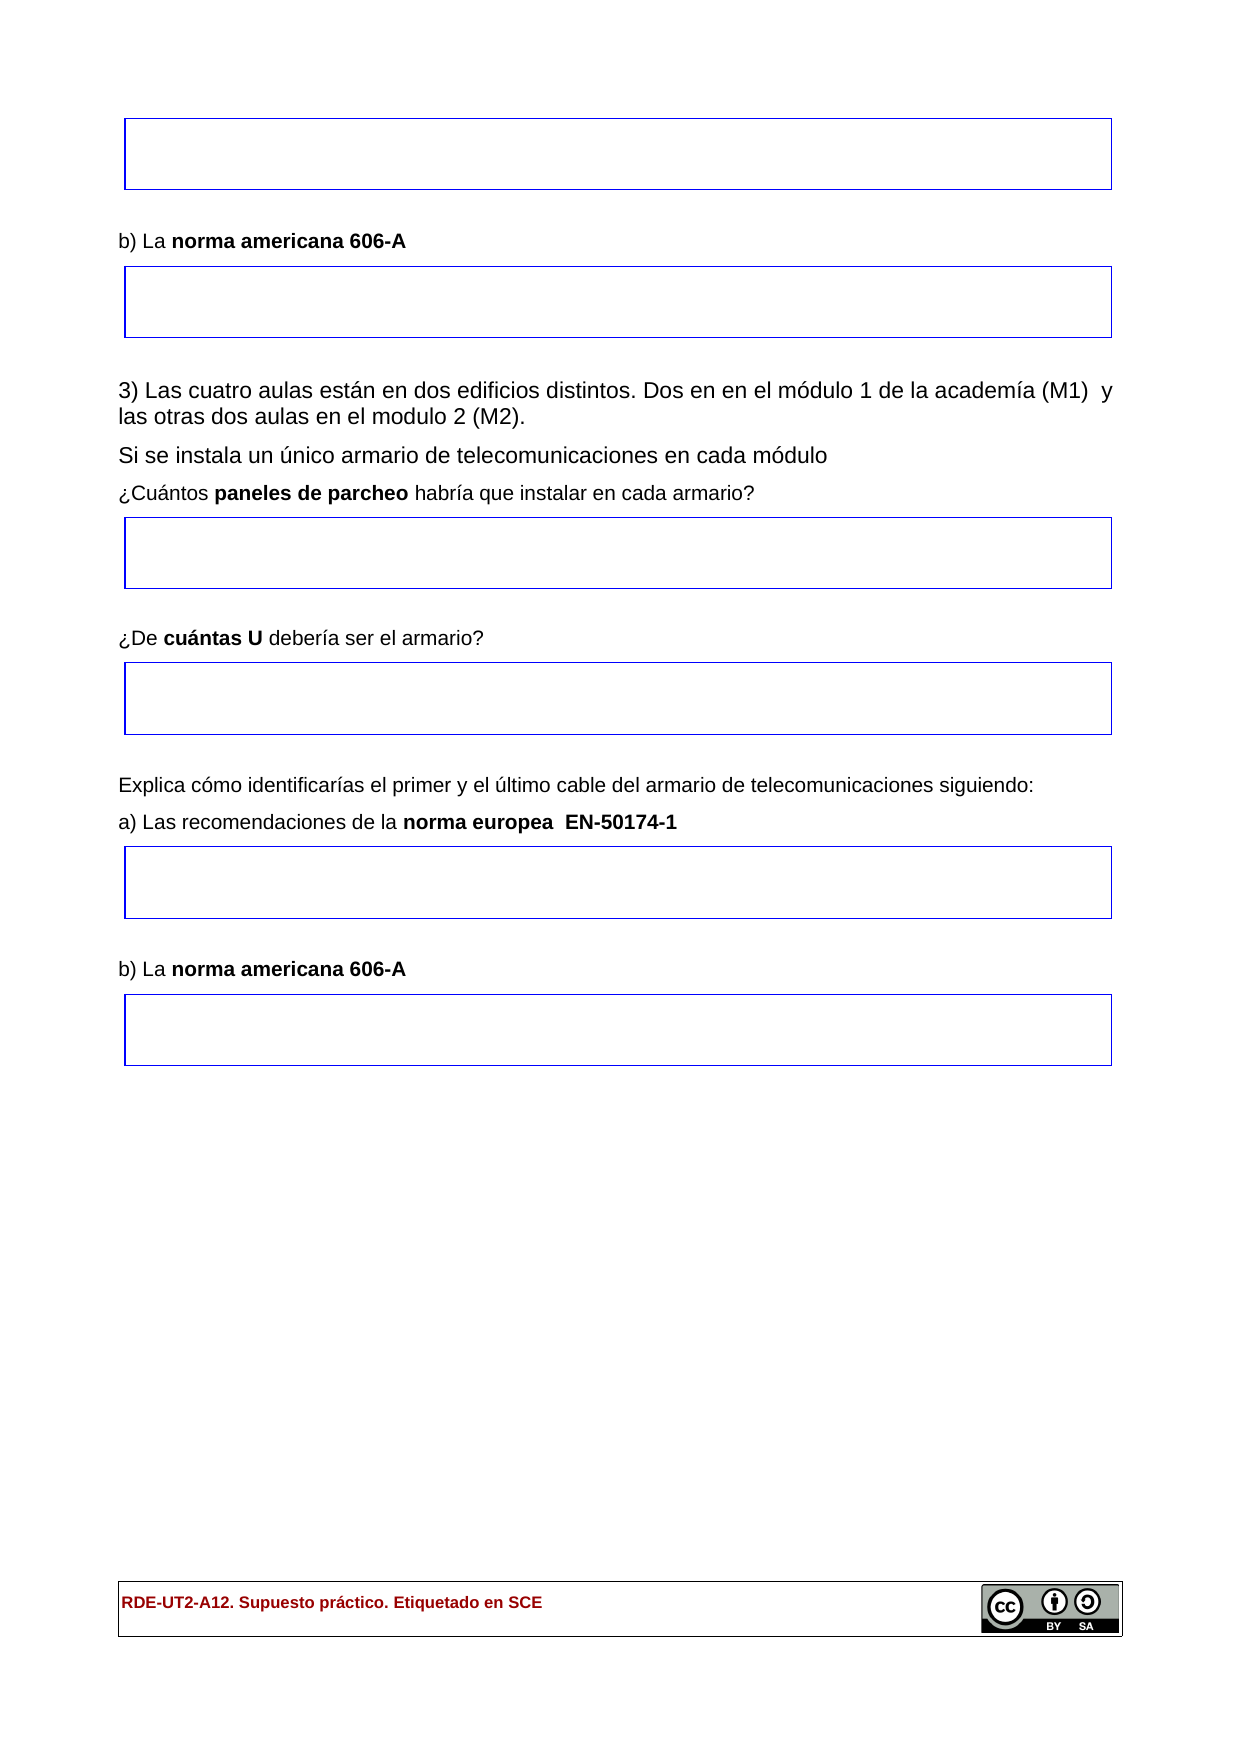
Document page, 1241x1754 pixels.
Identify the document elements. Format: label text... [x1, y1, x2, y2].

table_header [126, 995, 1111, 1065]
text Explica cómo identificarías el primer y el último cable del armario de telecomunicaciones siguiendo: [118, 773, 1122, 797]
text b) La norma americana 606-A [118, 229, 1122, 253]
table_header [126, 847, 1111, 917]
table_header [126, 267, 1111, 337]
text b) La norma americana 606-A [118, 957, 1122, 981]
text a) Las recomendaciones de la norma europea EN-50174-1 [118, 810, 1122, 834]
text Si se instala un único armario de telecomunicaciones en cada módulo [118, 442, 1122, 468]
text ¿Cuántos paneles de parcheo habría que instalar en cada armario? [118, 481, 1122, 505]
table_header [126, 663, 1111, 733]
picture [981, 1584, 1119, 1633]
table_header [126, 518, 1111, 588]
text 3) Las cuatro aulas están en dos edificios distintos. Dos en en el módulo 1 de la academía (M1) y las otras dos aulas en el modulo 2 (M2). [118, 377, 1122, 429]
text ¿De cuántas U debería ser el armario? [118, 626, 1122, 650]
table_header [126, 119, 1111, 189]
